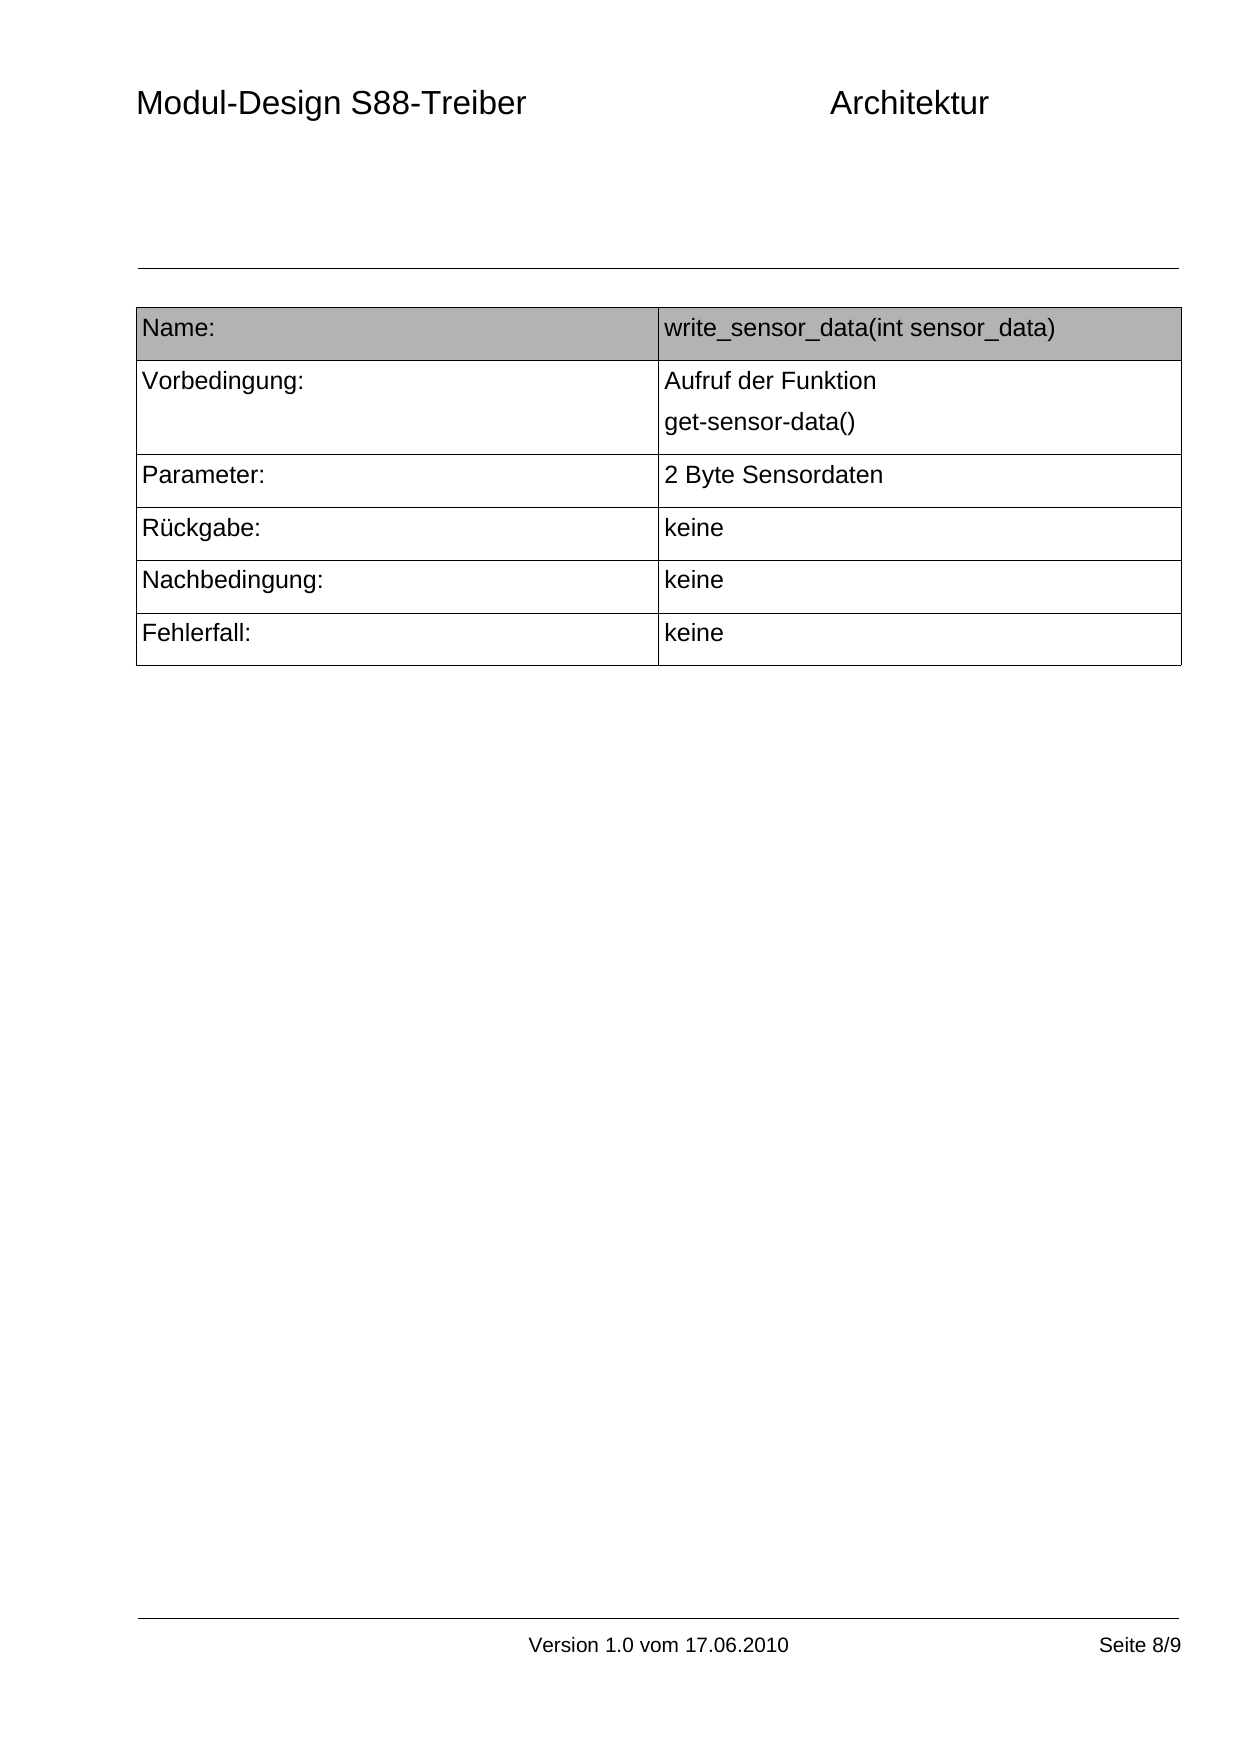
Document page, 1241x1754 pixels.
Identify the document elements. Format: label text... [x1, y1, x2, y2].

table_cell Vorbedingung: [137, 361, 658, 454]
table_cell keine [659, 508, 1181, 559]
table_header Name: [137, 308, 658, 360]
table_cell Aufruf der Funktion get-sensor-data() [659, 361, 1181, 454]
table_cell keine [659, 614, 1181, 665]
table_cell Rückgabe: [137, 508, 658, 559]
table_cell 2 Byte Sensordaten [659, 455, 1181, 507]
table_cell Parameter: [137, 455, 658, 507]
table_cell Nachbedingung: [137, 561, 658, 612]
table_cell Fehlerfall: [137, 614, 658, 665]
table_header write_sensor_data(int sensor_data) [659, 308, 1181, 360]
table_cell keine [659, 561, 1181, 612]
